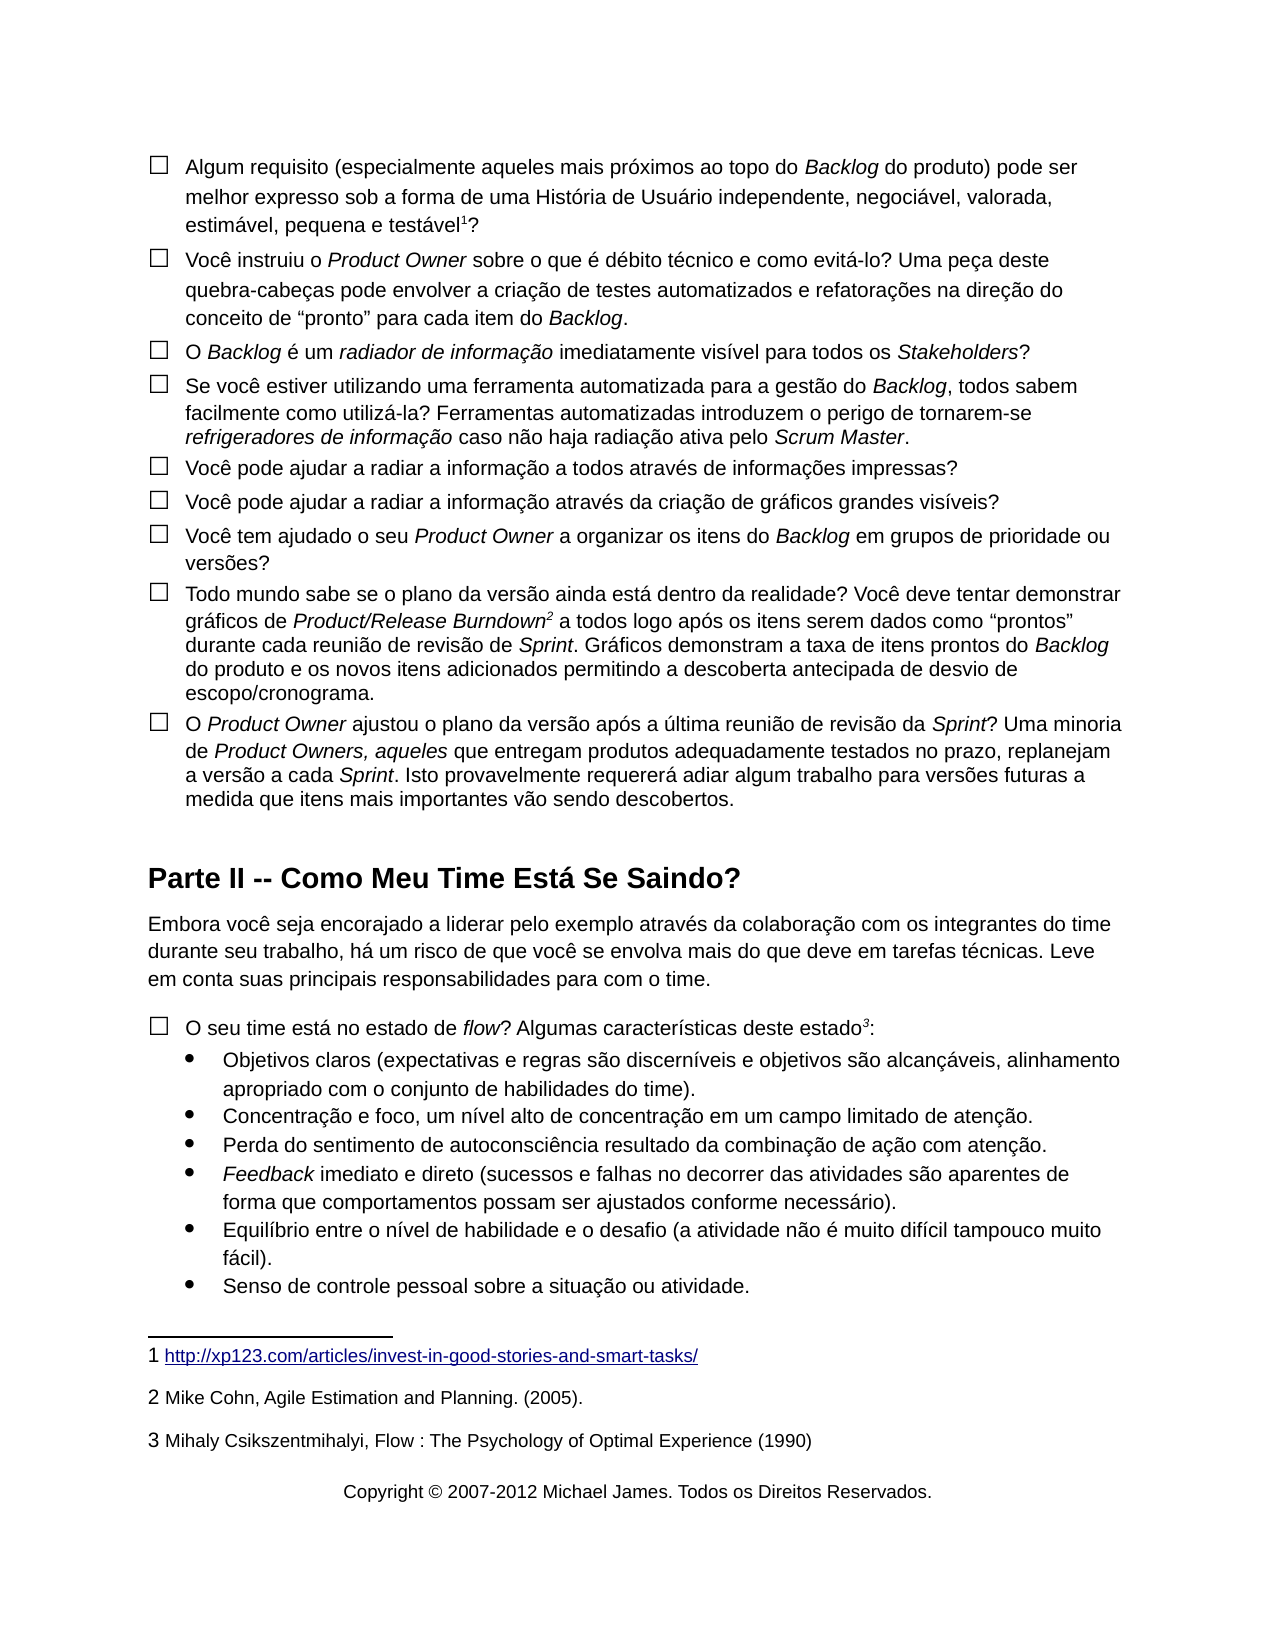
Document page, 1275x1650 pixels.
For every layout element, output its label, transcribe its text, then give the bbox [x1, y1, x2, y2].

list Perda do sentimento de autoconsciência resultado da combinação de ação com atenção. [185, 1133, 1127, 1158]
list Objetivos claros (expectativas e regras são discerníveis e objetivos são alcançáveis, alinhamento apropriado com o conjunto de habilidades do time). [185, 1048, 1127, 1100]
list Feedback imediato e direto (sucessos e falhas no decorrer das atividades são aparentes de forma que comportamentos possam ser ajustados conforme necessário). [185, 1161, 1127, 1214]
list Algum requisito (especialmente aqueles mais próximos ao topo do Backlog do produto) pode ser melhor expresso sob a forma de uma História de Usuário independente, negociável, valorada, estimável, pequena e testável? [148, 148, 1127, 237]
list Você tem ajudado o seu Product Owner a organizar os itens do Backlog em grupos de prioridade ou versões? [148, 517, 1127, 575]
list Você pode ajudar a radiar a informação através da criação de gráficos grandes visíveis? [148, 483, 1127, 517]
subtitle Parte II -- Como Meu Time Está Se Saindo? [148, 861, 1127, 894]
list Mihaly Csikszentmihalyi, Flow : The Psychology of Optimal Experience (1990) [148, 1427, 1127, 1451]
list O Product Owner ajustou o plano da versão após a última reunião de revisão da Sprint? Uma minoria de Product Owners, aqueles que entregam produtos adequadamente testados no prazo, replanejam a versão a cada Sprint. Isto provavelmente requererá adiar algum trabalho para versões futuras a medida que itens mais importantes vão sendo descobertos. [148, 705, 1127, 811]
list Concentração e foco, um nível alto de concentração em um campo limitado de atenção. [185, 1104, 1127, 1129]
list O Backlog é um radiador de informação imediatamente visível para todos os Stakeholders? [148, 333, 1127, 367]
list Senso de controle pessoal sobre a situação ou atividade. [185, 1273, 1127, 1298]
list Equilíbrio entre o nível de habilidade e o desafio (a atividade não é muito difícil tampouco muito fácil). [185, 1217, 1127, 1270]
list http://xp123.com/articles/invest-in-good-stories-and-smart-tasks/ [148, 1343, 1127, 1367]
list O seu time está no estado de flow? Algumas características deste estado: [148, 1009, 1127, 1043]
list Você pode ajudar a radiar a informação a todos através de informações impressas? [148, 449, 1127, 483]
list Todo mundo sabe se o plano da versão ainda está dentro da realidade? Você deve tentar demonstrar gráficos de Product/Release Burndown a todos logo após os itens serem dados como “prontos” durante cada reunião de revisão de Sprint. Gráficos demonstram a taxa de itens prontos do Backlog do produto e os novos itens adicionados permitindo a descoberta antecipada de desvio de escopo/cronograma. [148, 575, 1127, 705]
list Você instruiu o Product Owner sobre o que é débito técnico e como evitá-lo? Uma peça deste quebra-cabeças pode envolver a criação de testes automatizados e refatorações na direção do conceito de “pronto” para cada item do Backlog. [148, 240, 1127, 329]
list Mike Cohn, Agile Estimation and Planning. (2005). [148, 1385, 1127, 1409]
list Se você estiver utilizando uma ferramenta automatizada para a gestão do Backlog, todos sabem facilmente como utilizá-la? Ferramentas automatizadas introduzem o perigo de tornarem-se refrigeradores de informação caso não haja radiação ativa pelo Scrum Master. [148, 367, 1127, 449]
text Embora você seja encorajado a liderar pelo exemplo através da colaboração com os integrantes do time durante seu trabalho, há um risco de que você se envolva mais do que deve em tarefas técnicas. Leve em conta suas principais responsabilidades para com o time. [148, 911, 1127, 990]
